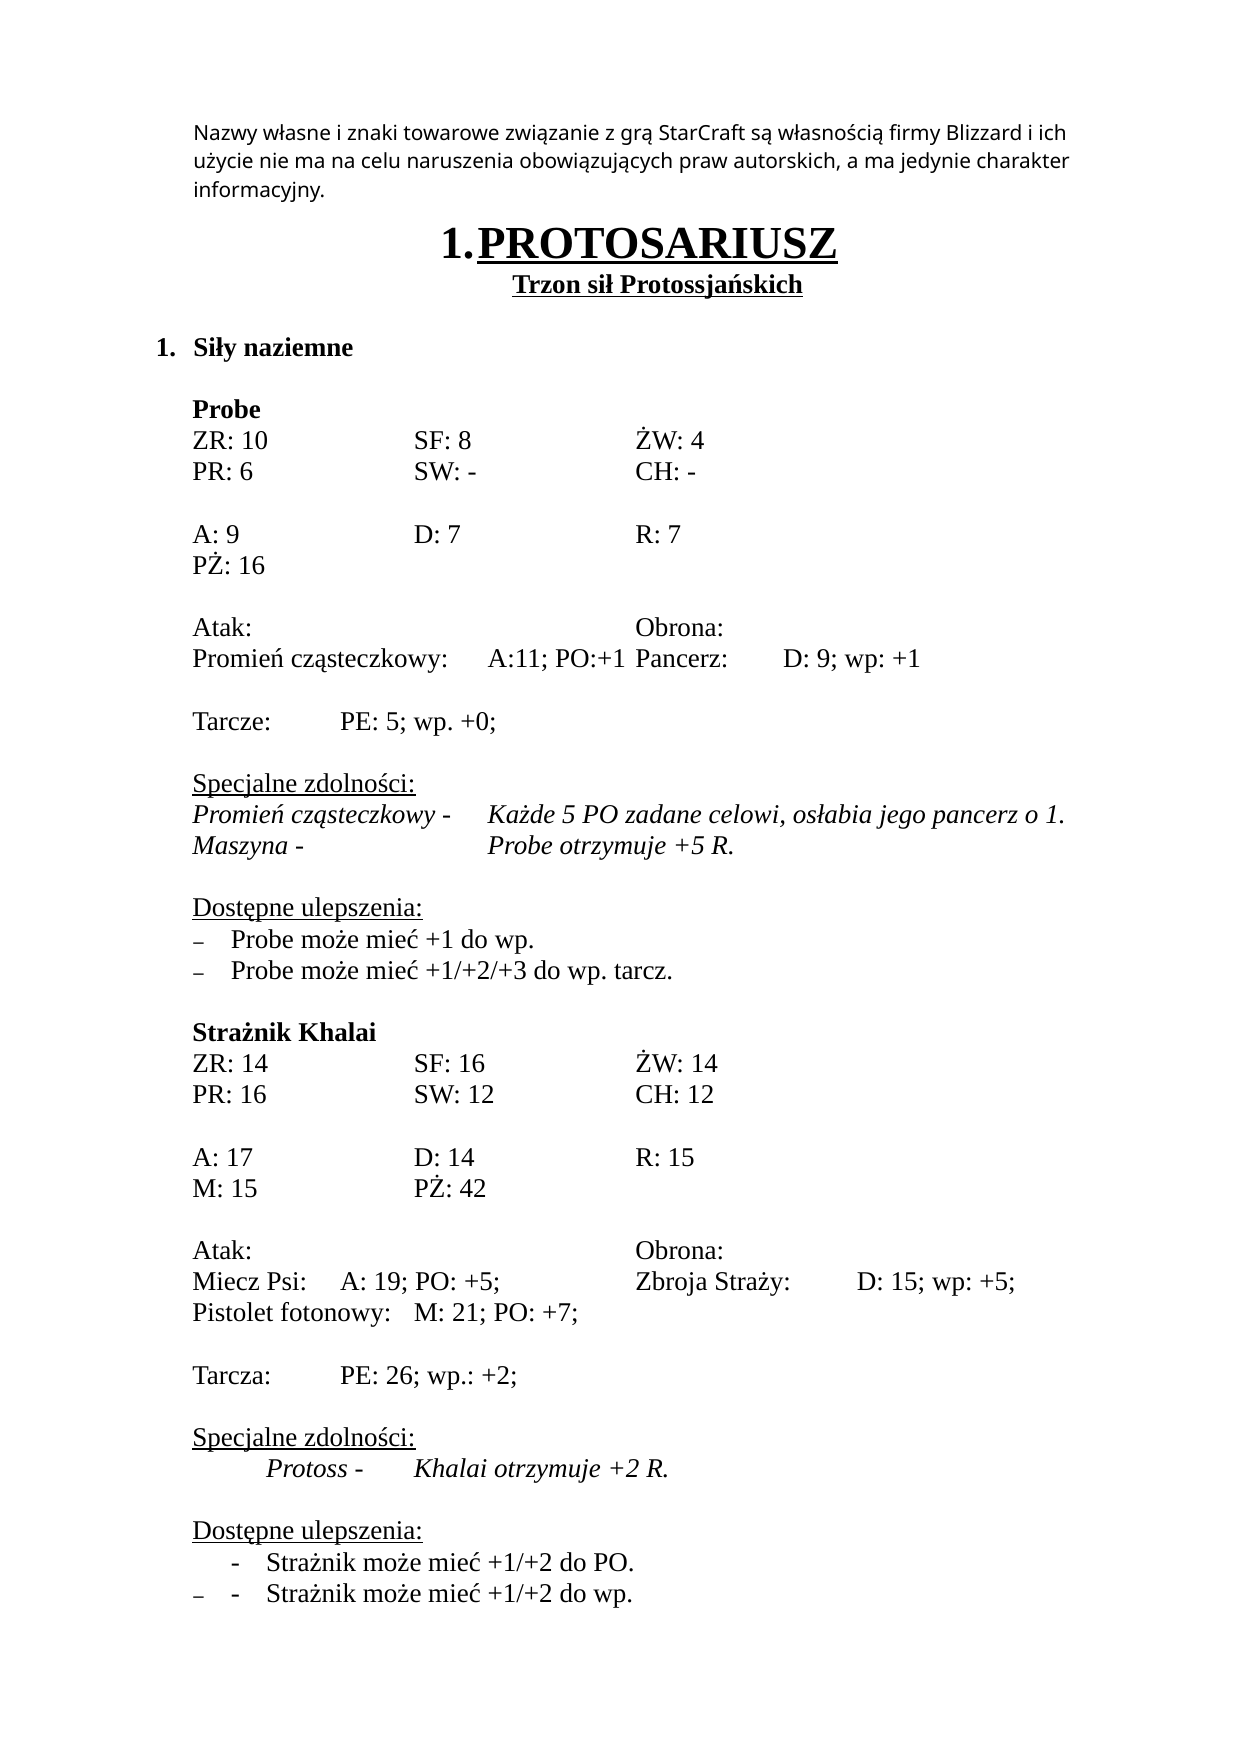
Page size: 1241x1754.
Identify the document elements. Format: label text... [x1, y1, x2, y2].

list - Strażnik może mieć +1/+2 do PO. [193, 1546, 1122, 1577]
text PŻ: 16 [118, 549, 1122, 580]
text PR: 6 SW: - CH: - [118, 456, 1122, 487]
text Dostępne ulepszenia: [118, 1514, 1122, 1546]
text Promień cząsteczkowy - Każde 5 PO zadane celowi, osłabia jego pancerz o 1. [118, 798, 1122, 829]
text Promień cząsteczkowy: A:11; PO:+1 Pancerz: D: 9; wp: +1 [118, 642, 1122, 673]
list Nazwy własne i znaki towarowe związanie z grą StarCraft są własnością firmy Blizzard i ich użycie nie ma na celu naruszenia obowiązujących praw autorskich, a ma jedynie charakter informacyjny. [156, 118, 1122, 203]
list Probe może mieć +1 do wp. [193, 923, 1122, 954]
list PROTOSARIUSZ [156, 216, 1122, 269]
text Tarcze: PE: 5; wp. +0; [118, 705, 1122, 736]
text Specjalne zdolności: [118, 767, 1122, 798]
text Dostępne ulepszenia: [118, 892, 1122, 923]
text Specjalne zdolności: [118, 1421, 1122, 1452]
list Trzon sił Protossjańskich [156, 269, 1122, 300]
text Atak: Obrona: [118, 611, 1122, 642]
text M: 15 PŻ: 42 [118, 1172, 1122, 1203]
text Pistolet fotonowy: M: 21; PO: +7; [118, 1296, 1122, 1328]
text Probe [118, 393, 1122, 424]
list Siły naziemne [156, 331, 1122, 362]
text ZR: 10 SF: 8 ŻW: 4 [118, 424, 1122, 456]
text Maszyna - Probe otrzymuje +5 R. [118, 829, 1122, 860]
text A: 9 D: 7 R: 7 [118, 518, 1122, 549]
text Strażnik Khalai [118, 1016, 1122, 1047]
text Atak: Obrona: [118, 1234, 1122, 1265]
text PR: 16 SW: 12 CH: 12 [118, 1078, 1122, 1109]
list - Strażnik może mieć +1/+2 do wp. [193, 1577, 1122, 1608]
text ZR: 14 SF: 16 ŻW: 14 [118, 1047, 1122, 1078]
text Tarcza: PE: 26; wp.: +2; [118, 1359, 1122, 1390]
text A: 17 D: 14 R: 15 [118, 1141, 1122, 1172]
text Protoss - Khalai otrzymuje +2 R. [118, 1452, 1122, 1483]
list Probe może mieć +1/+2/+3 do wp. tarcz. [193, 954, 1122, 985]
text Miecz Psi: A: 19; PO: +5; Zbroja Straży: D: 15; wp: +5; [118, 1265, 1122, 1296]
